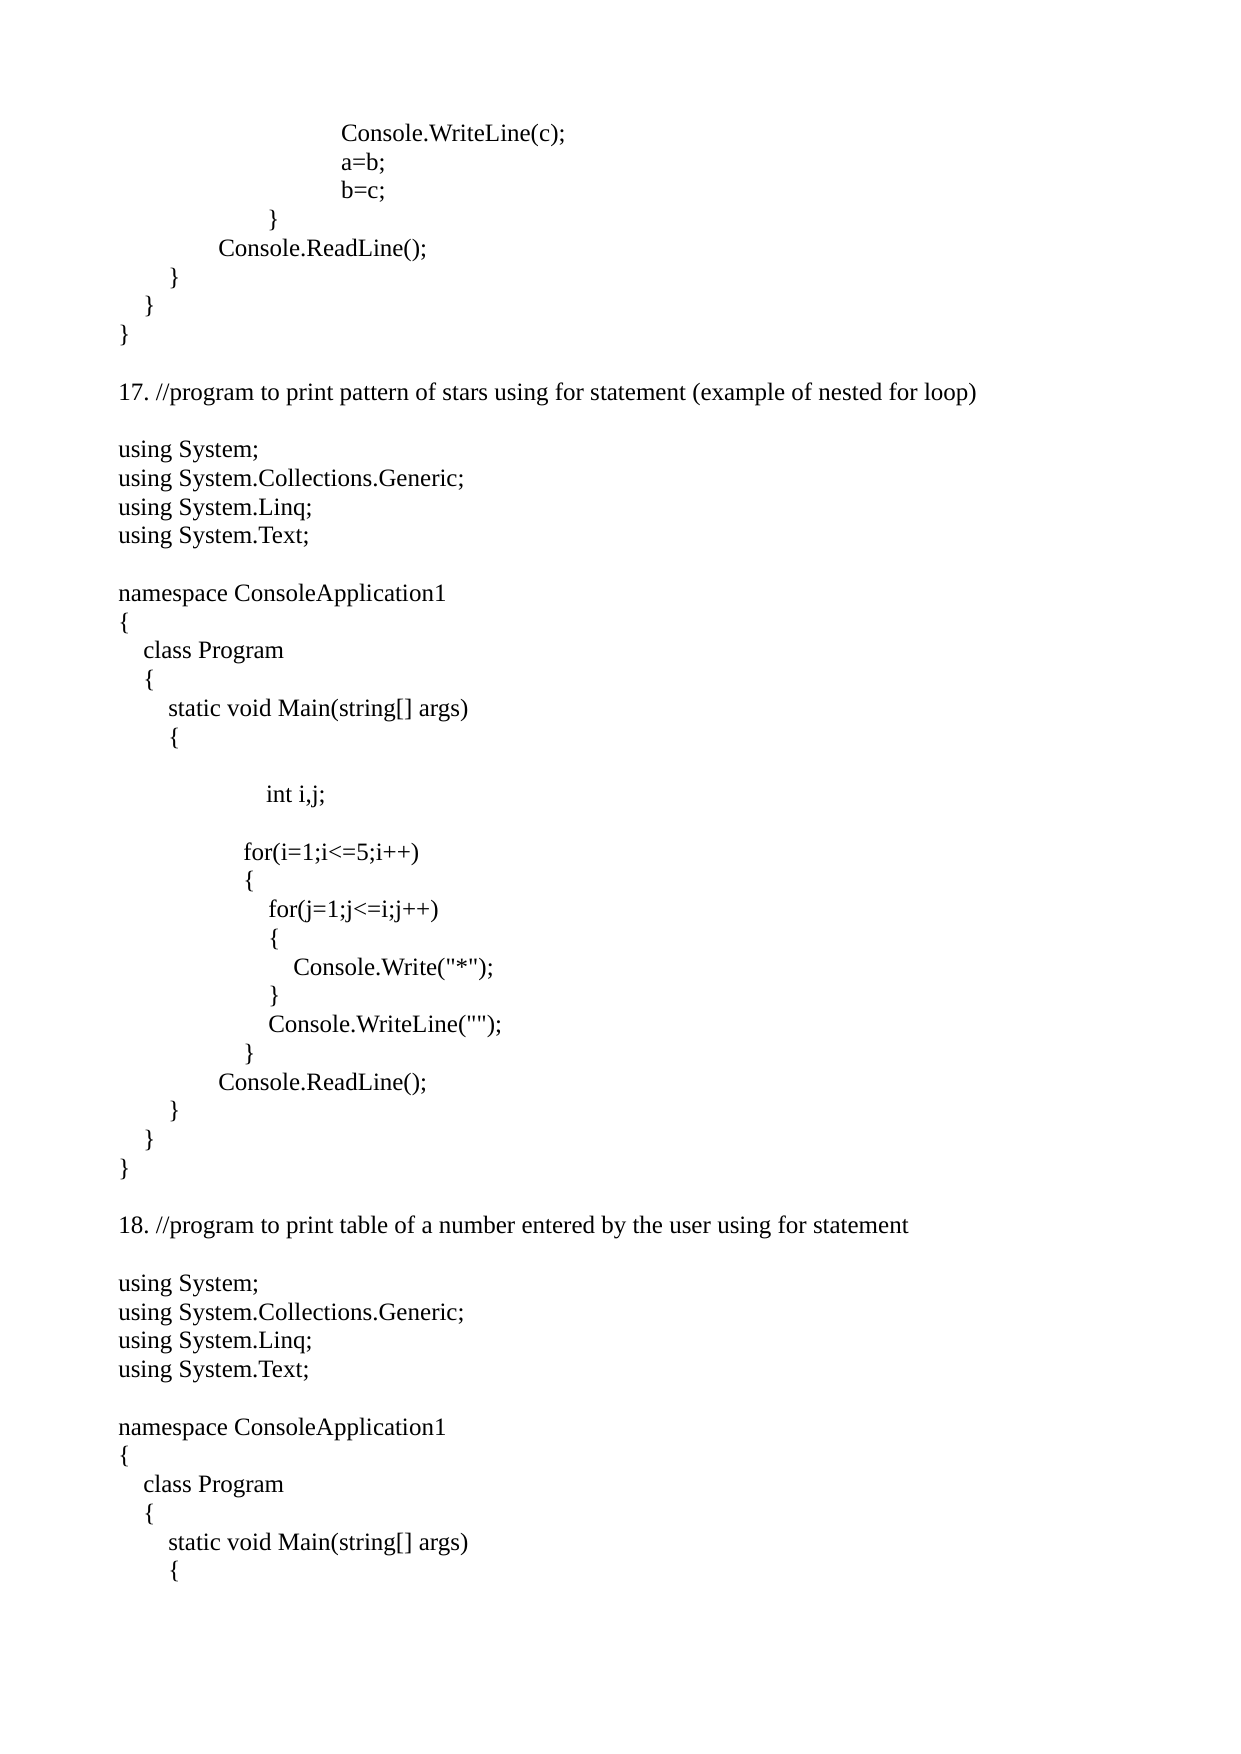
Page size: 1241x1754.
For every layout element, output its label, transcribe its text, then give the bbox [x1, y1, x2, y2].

text Console.WriteLine(c); [118, 118, 1122, 147]
text { [118, 722, 1122, 751]
text { [118, 866, 1122, 894]
text Console.Write("*"); [118, 952, 1122, 981]
text { [118, 664, 1122, 693]
text } [118, 1153, 1122, 1182]
text Console.ReadLine(); [118, 1067, 1122, 1096]
text } [118, 204, 1122, 233]
text { [118, 1498, 1122, 1527]
text int i,j; [118, 779, 1122, 808]
text for(j=1;j<=i;j++) [118, 894, 1122, 923]
text static void Main(string[] args) [118, 693, 1122, 722]
text namespace ConsoleApplication1 [118, 578, 1122, 607]
text using System.Collections.Generic; [118, 463, 1122, 492]
text } [118, 1096, 1122, 1124]
text class Program [118, 1469, 1122, 1498]
text { [118, 923, 1122, 952]
text } [118, 1038, 1122, 1067]
text using System; [118, 434, 1122, 463]
text class Program [118, 636, 1122, 664]
text } [118, 262, 1122, 291]
text using System.Text; [118, 1354, 1122, 1383]
text using System.Text; [118, 521, 1122, 549]
text 17. //program to print pattern of stars using for statement (example of nested for loop) [118, 377, 1122, 406]
text static void Main(string[] args) [118, 1527, 1122, 1556]
text } [118, 1124, 1122, 1153]
text b=c; [118, 176, 1122, 204]
text } [118, 319, 1122, 348]
text for(i=1;i<=5;i++) [118, 837, 1122, 866]
text { [118, 607, 1122, 636]
text using System.Collections.Generic; [118, 1297, 1122, 1326]
text { [118, 1441, 1122, 1469]
text Console.WriteLine(""); [118, 1009, 1122, 1038]
text } [118, 981, 1122, 1009]
text namespace ConsoleApplication1 [118, 1412, 1122, 1441]
text using System.Linq; [118, 1326, 1122, 1354]
text } [118, 291, 1122, 319]
text using System.Linq; [118, 492, 1122, 521]
text { [118, 1556, 1122, 1584]
text a=b; [118, 147, 1122, 176]
text using System; [118, 1268, 1122, 1297]
text 18. //program to print table of a number entered by the user using for statement [118, 1211, 1122, 1239]
text Console.ReadLine(); [118, 233, 1122, 262]
